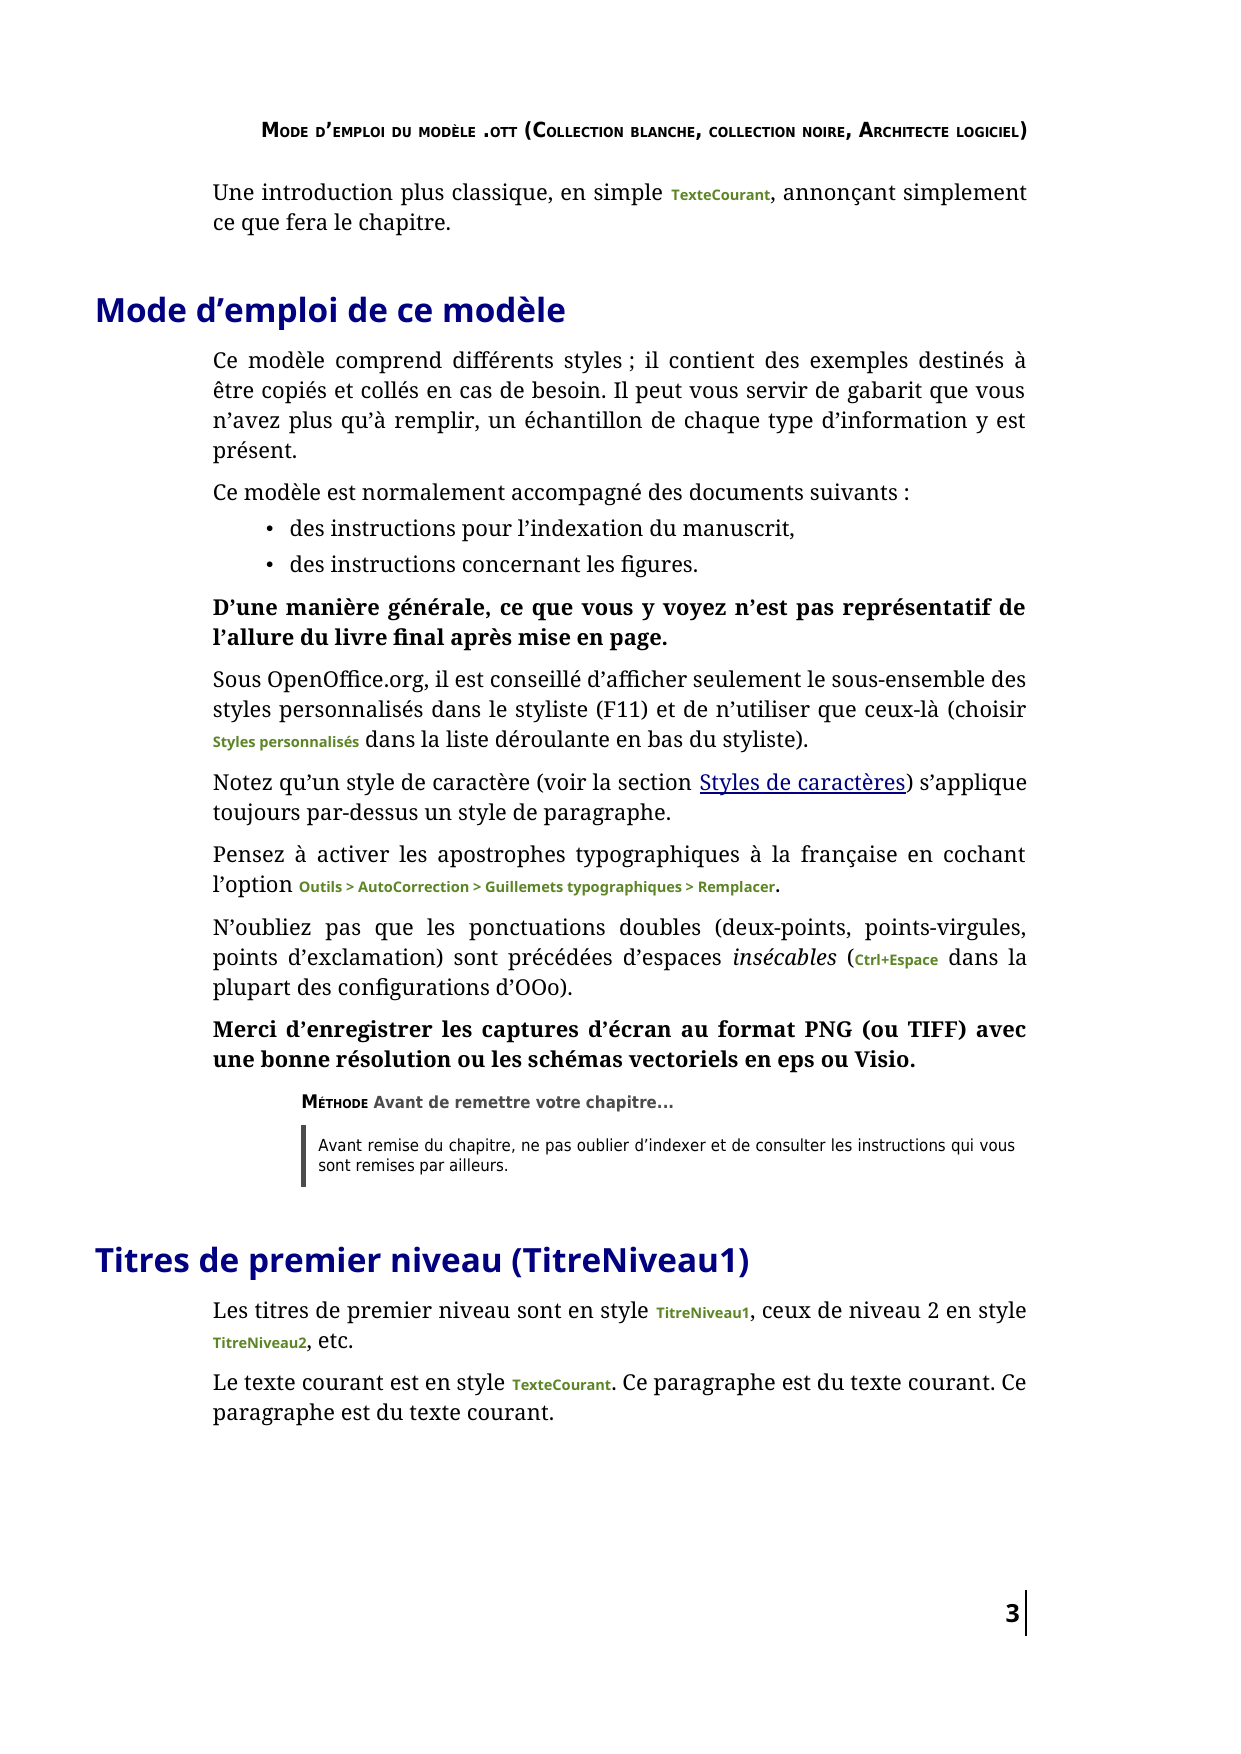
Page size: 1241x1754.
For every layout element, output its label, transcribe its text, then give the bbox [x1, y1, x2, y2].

text Ce modèle comprend différents styles ; il contient des exemples destinés à être copiés et collés en cas de besoin. Il peut vous servir de gabarit que vous n’avez plus qu’à remplir, un échantillon de chaque type d’information y est présent. [213, 345, 1027, 465]
subtitle Mode d’emploi de ce modèle [94, 287, 1027, 332]
subtitle Méthode Avant de remettre votre chapitre... [301, 1091, 1027, 1113]
text Avant remise du chapitre, ne pas oublier d’indexer et de consulter les instructions qui vous sont remises par ailleurs. [301, 1124, 1027, 1187]
text Les titres de premier niveau sont en style TitreNiveau1, ceux de niveau 2 en style TitreNiveau2, etc. [213, 1295, 1027, 1355]
subtitle Titres de premier niveau (TitreNiveau1) [94, 1237, 1027, 1282]
text N’oubliez pas que les ponctuations doubles (deux-points, points-virgules, points d’exclamation) sont précédées d’espaces insécables (Ctrl+Espace dans la plupart des configurations d’OOo). [213, 912, 1027, 1002]
text D’une manière générale, ce que vous y voyez n’est pas représentatif de l’allure du livre final après mise en page. [213, 592, 1027, 652]
text Le texte courant est en style TexteCourant. Ce paragraphe est du texte courant. Ce paragraphe est du texte courant. [213, 1367, 1027, 1427]
text Pensez à activer les apostrophes typographiques à la française en cochant l’option Outils > AutoCorrection > Guillemets typographiques > Remplacer. [213, 839, 1027, 899]
text Sous OpenOffice.org, il est conseillé d’afficher seulement le sous-ensemble des styles personnalisés dans le styliste (F11) et de n’utiliser que ceux-là (choisir Styles personnalisés dans la liste déroulante en bas du styliste). [213, 664, 1027, 754]
list des instructions concernant les figures. [266, 549, 1027, 579]
text Merci d’enregistrer les captures d’écran au format PNG (ou TIFF) avec une bonne résolution ou les schémas vectoriels en eps ou Visio. [213, 1014, 1027, 1074]
text Ce modèle est normalement accompagné des documents suivants : [213, 477, 1027, 507]
list des instructions pour l’indexation du manuscrit, [266, 513, 1027, 543]
text Une introduction plus classique, en simple TexteCourant, annonçant simplement ce que fera le chapitre. [213, 177, 1027, 237]
text Notez qu’un style de caractère (voir la section Styles de caractères) s’applique toujours par-dessus un style de paragraphe. [213, 767, 1027, 827]
